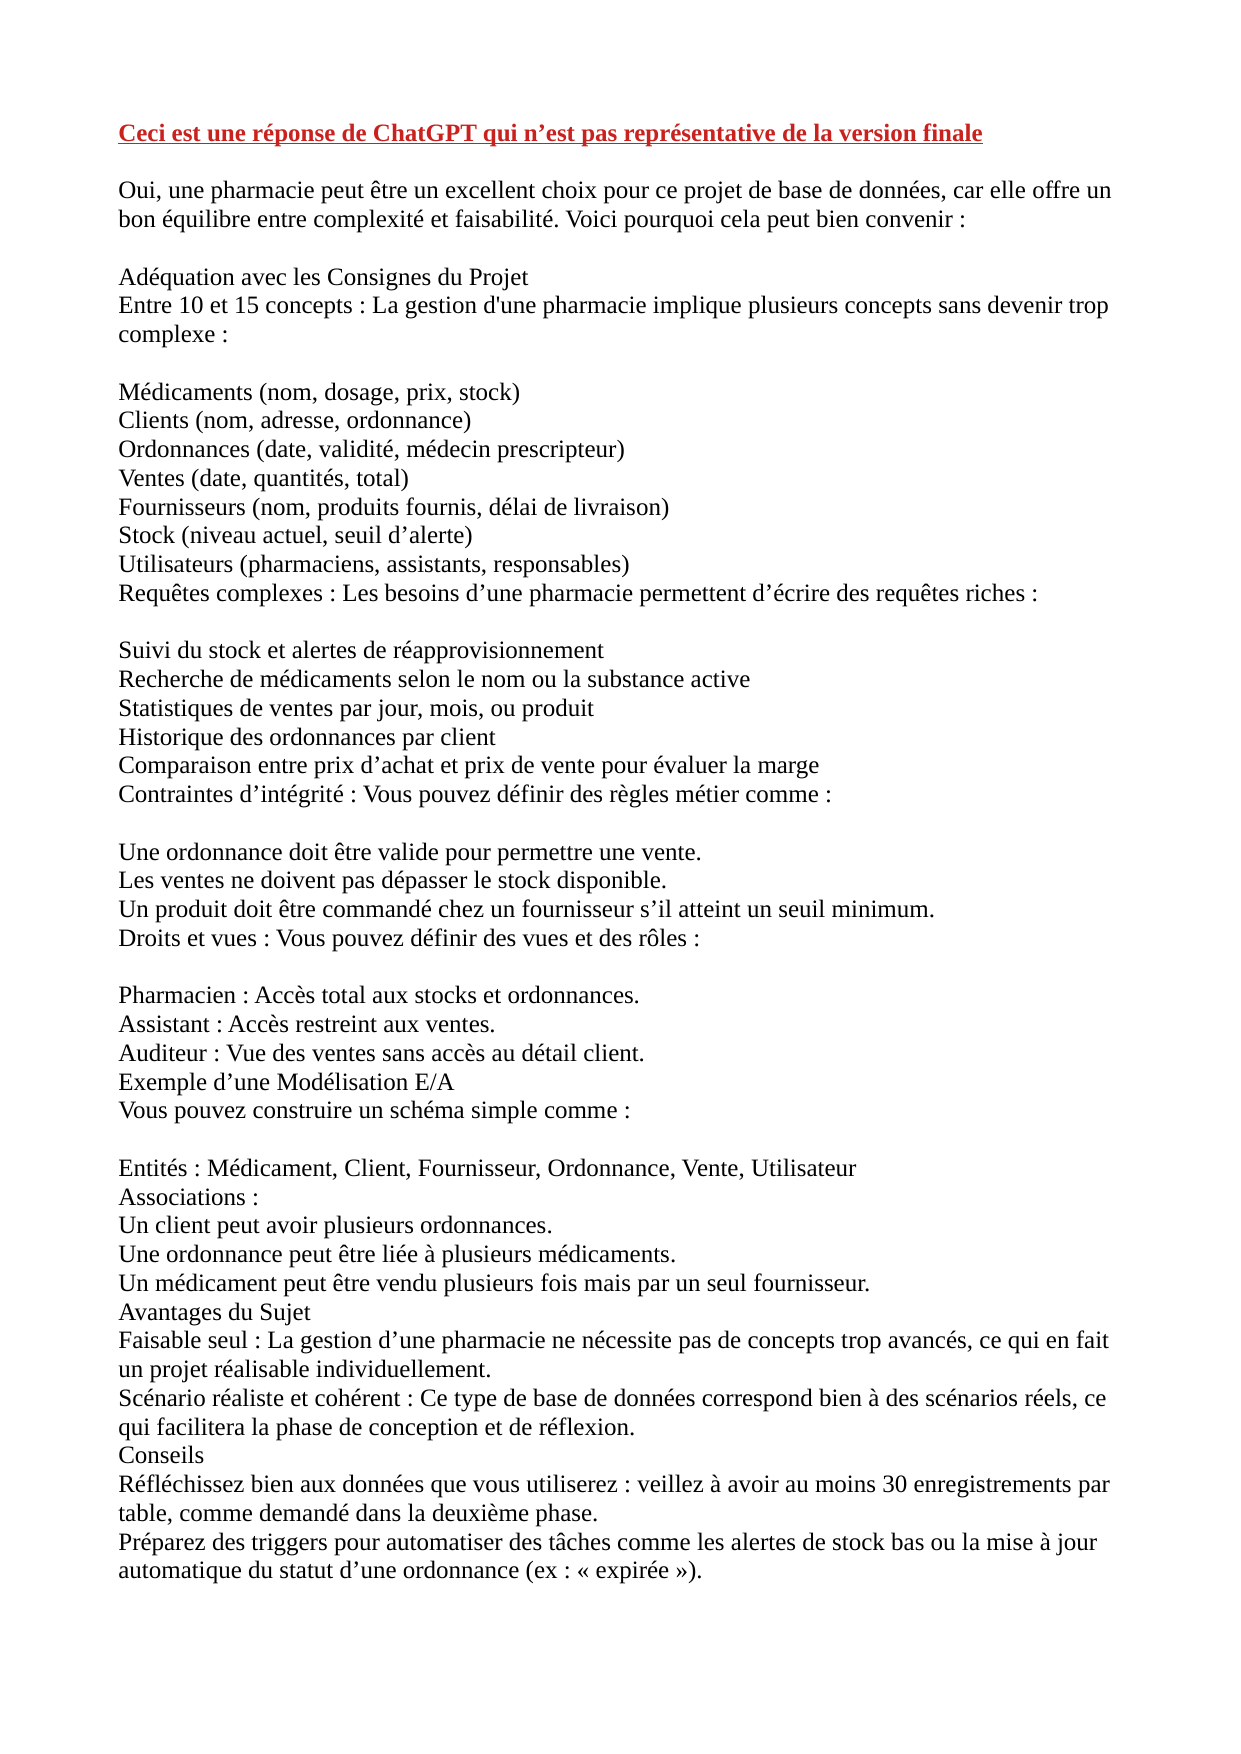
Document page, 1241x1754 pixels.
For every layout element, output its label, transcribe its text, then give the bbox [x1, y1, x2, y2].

text Exemple d’une Modélisation E/A [118, 1067, 1122, 1096]
text Fournisseurs (nom, produits fournis, délai de livraison) [118, 492, 1122, 521]
text Assistant : Accès restreint aux ventes. [118, 1009, 1122, 1038]
text Utilisateurs (pharmaciens, assistants, responsables) [118, 549, 1122, 578]
text Un client peut avoir plusieurs ordonnances. [118, 1211, 1122, 1239]
text Adéquation avec les Consignes du Projet [118, 262, 1122, 291]
text Médicaments (nom, dosage, prix, stock) [118, 377, 1122, 406]
text Statistiques de ventes par jour, mois, ou produit [118, 693, 1122, 722]
text Scénario réaliste et cohérent : Ce type de base de données correspond bien à des scénarios réels, ce qui facilitera la phase de conception et de réflexion. [118, 1383, 1122, 1441]
text Préparez des triggers pour automatiser des tâches comme les alertes de stock bas ou la mise à jour automatique du statut d’une ordonnance (ex : « expirée »). [118, 1527, 1122, 1584]
text Stock (niveau actuel, seuil d’alerte) [118, 521, 1122, 549]
text Pharmacien : Accès total aux stocks et ordonnances. [118, 981, 1122, 1009]
text Historique des ordonnances par client [118, 722, 1122, 751]
text Comparaison entre prix d’achat et prix de vente pour évaluer la marge [118, 751, 1122, 779]
text Ordonnances (date, validité, médecin prescripteur) [118, 434, 1122, 463]
text Réfléchissez bien aux données que vous utiliserez : veillez à avoir au moins 30 enregistrements par table, comme demandé dans la deuxième phase. [118, 1469, 1122, 1527]
text Un produit doit être commandé chez un fournisseur s’il atteint un seuil minimum. [118, 894, 1122, 923]
text Entre 10 et 15 concepts : La gestion d'une pharmacie implique plusieurs concepts sans devenir trop complexe : [118, 291, 1122, 348]
text Avantages du Sujet [118, 1297, 1122, 1326]
text Une ordonnance doit être valide pour permettre une vente. [118, 837, 1122, 866]
text Oui, une pharmacie peut être un excellent choix pour ce projet de base de données, car elle offre un bon équilibre entre complexité et faisabilité. Voici pourquoi cela peut bien convenir : [118, 176, 1122, 233]
text Les ventes ne doivent pas dépasser le stock disponible. [118, 866, 1122, 894]
text Ceci est une réponse de ChatGPT qui n’est pas représentative de la version finale [118, 118, 1122, 147]
text Un médicament peut être vendu plusieurs fois mais par un seul fournisseur. [118, 1268, 1122, 1297]
text Suivi du stock et alertes de réapprovisionnement [118, 636, 1122, 664]
text Faisable seul : La gestion d’une pharmacie ne nécessite pas de concepts trop avancés, ce qui en fait un projet réalisable individuellement. [118, 1326, 1122, 1383]
text Vous pouvez construire un schéma simple comme : [118, 1096, 1122, 1124]
text Auditeur : Vue des ventes sans accès au détail client. [118, 1038, 1122, 1067]
text Une ordonnance peut être liée à plusieurs médicaments. [118, 1239, 1122, 1268]
text Recherche de médicaments selon le nom ou la substance active [118, 664, 1122, 693]
text Droits et vues : Vous pouvez définir des vues et des rôles : [118, 923, 1122, 952]
text Ventes (date, quantités, total) [118, 463, 1122, 492]
text Contraintes d’intégrité : Vous pouvez définir des règles métier comme : [118, 779, 1122, 808]
text Associations : [118, 1182, 1122, 1211]
text Requêtes complexes : Les besoins d’une pharmacie permettent d’écrire des requêtes riches : [118, 578, 1122, 607]
text Conseils [118, 1441, 1122, 1469]
text Entités : Médicament, Client, Fournisseur, Ordonnance, Vente, Utilisateur [118, 1153, 1122, 1182]
text Clients (nom, adresse, ordonnance) [118, 406, 1122, 434]
